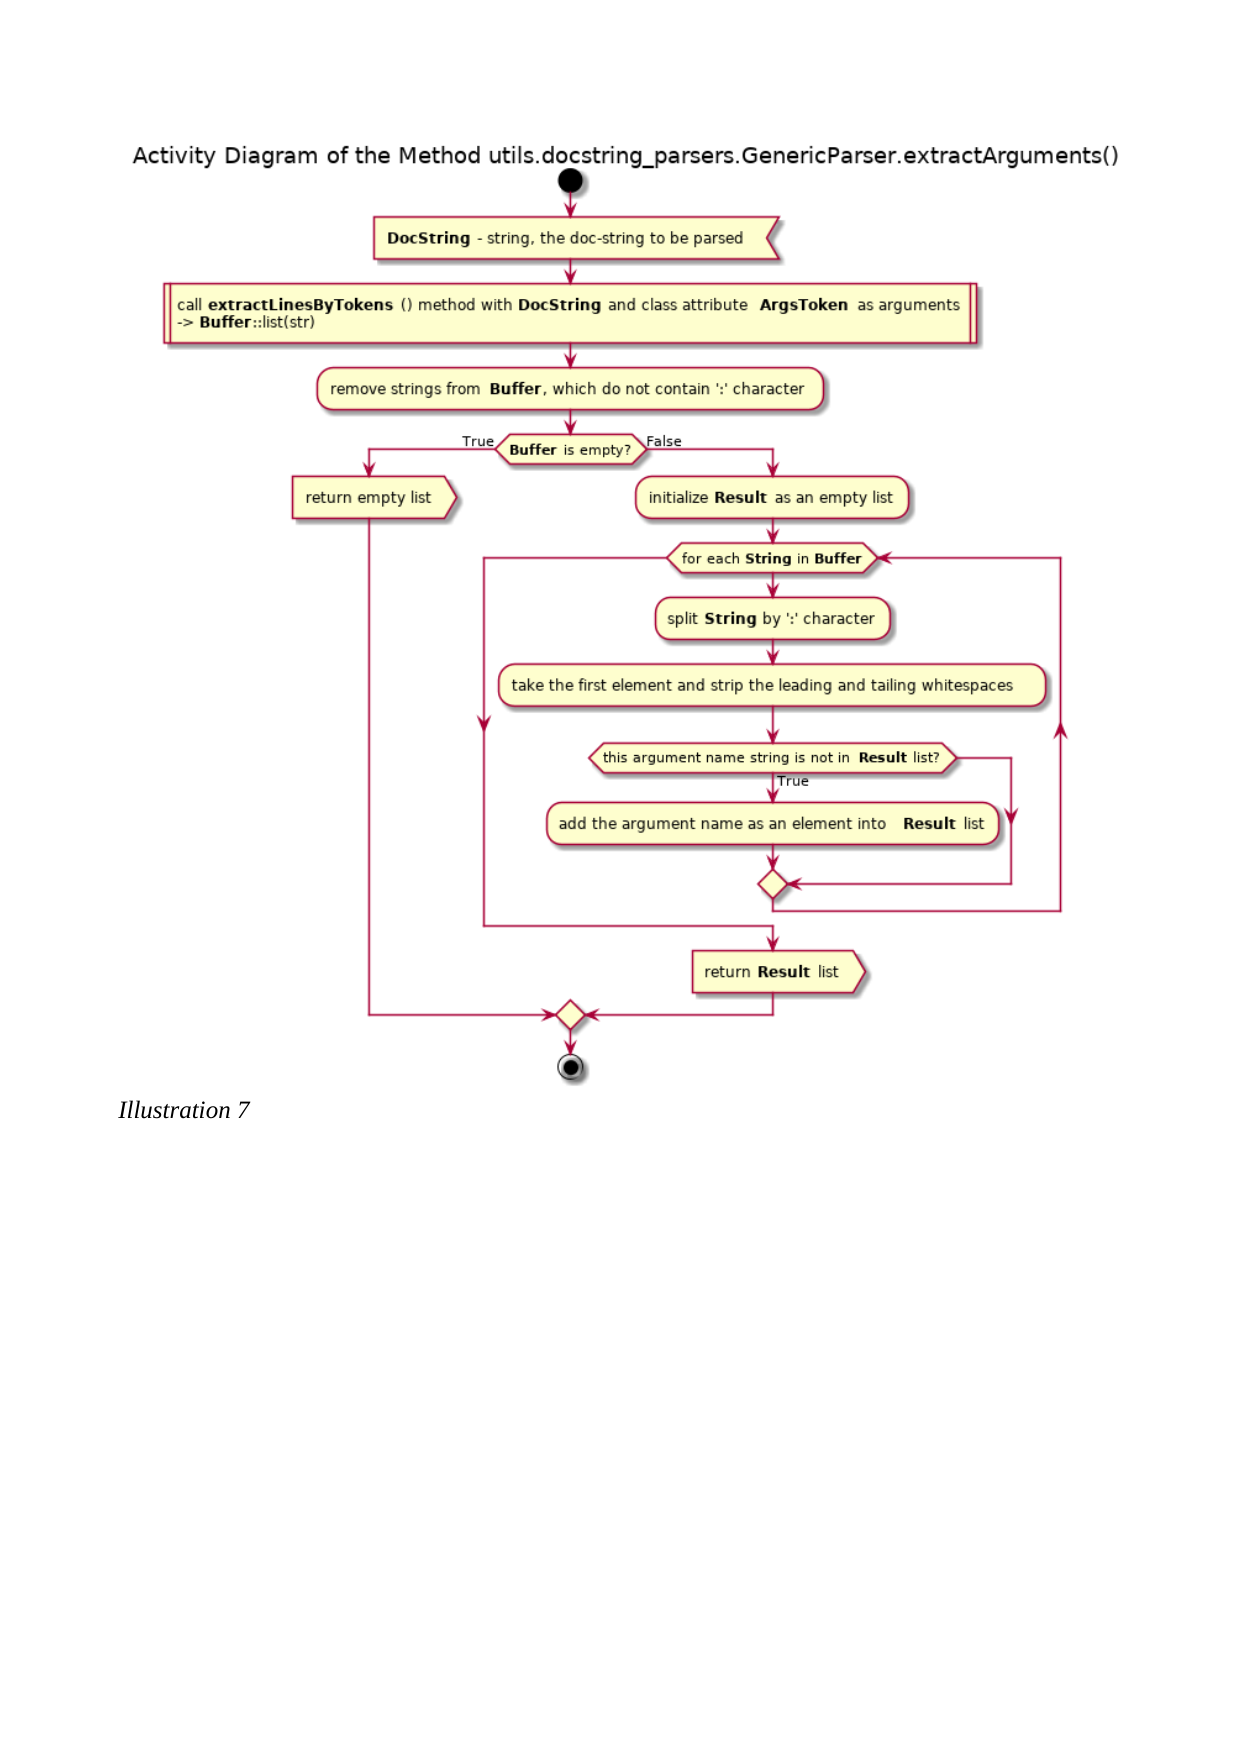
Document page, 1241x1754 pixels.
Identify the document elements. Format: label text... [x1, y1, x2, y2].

text Illustration 7 [118, 1091, 1122, 1124]
picture [118, 130, 1123, 1091]
